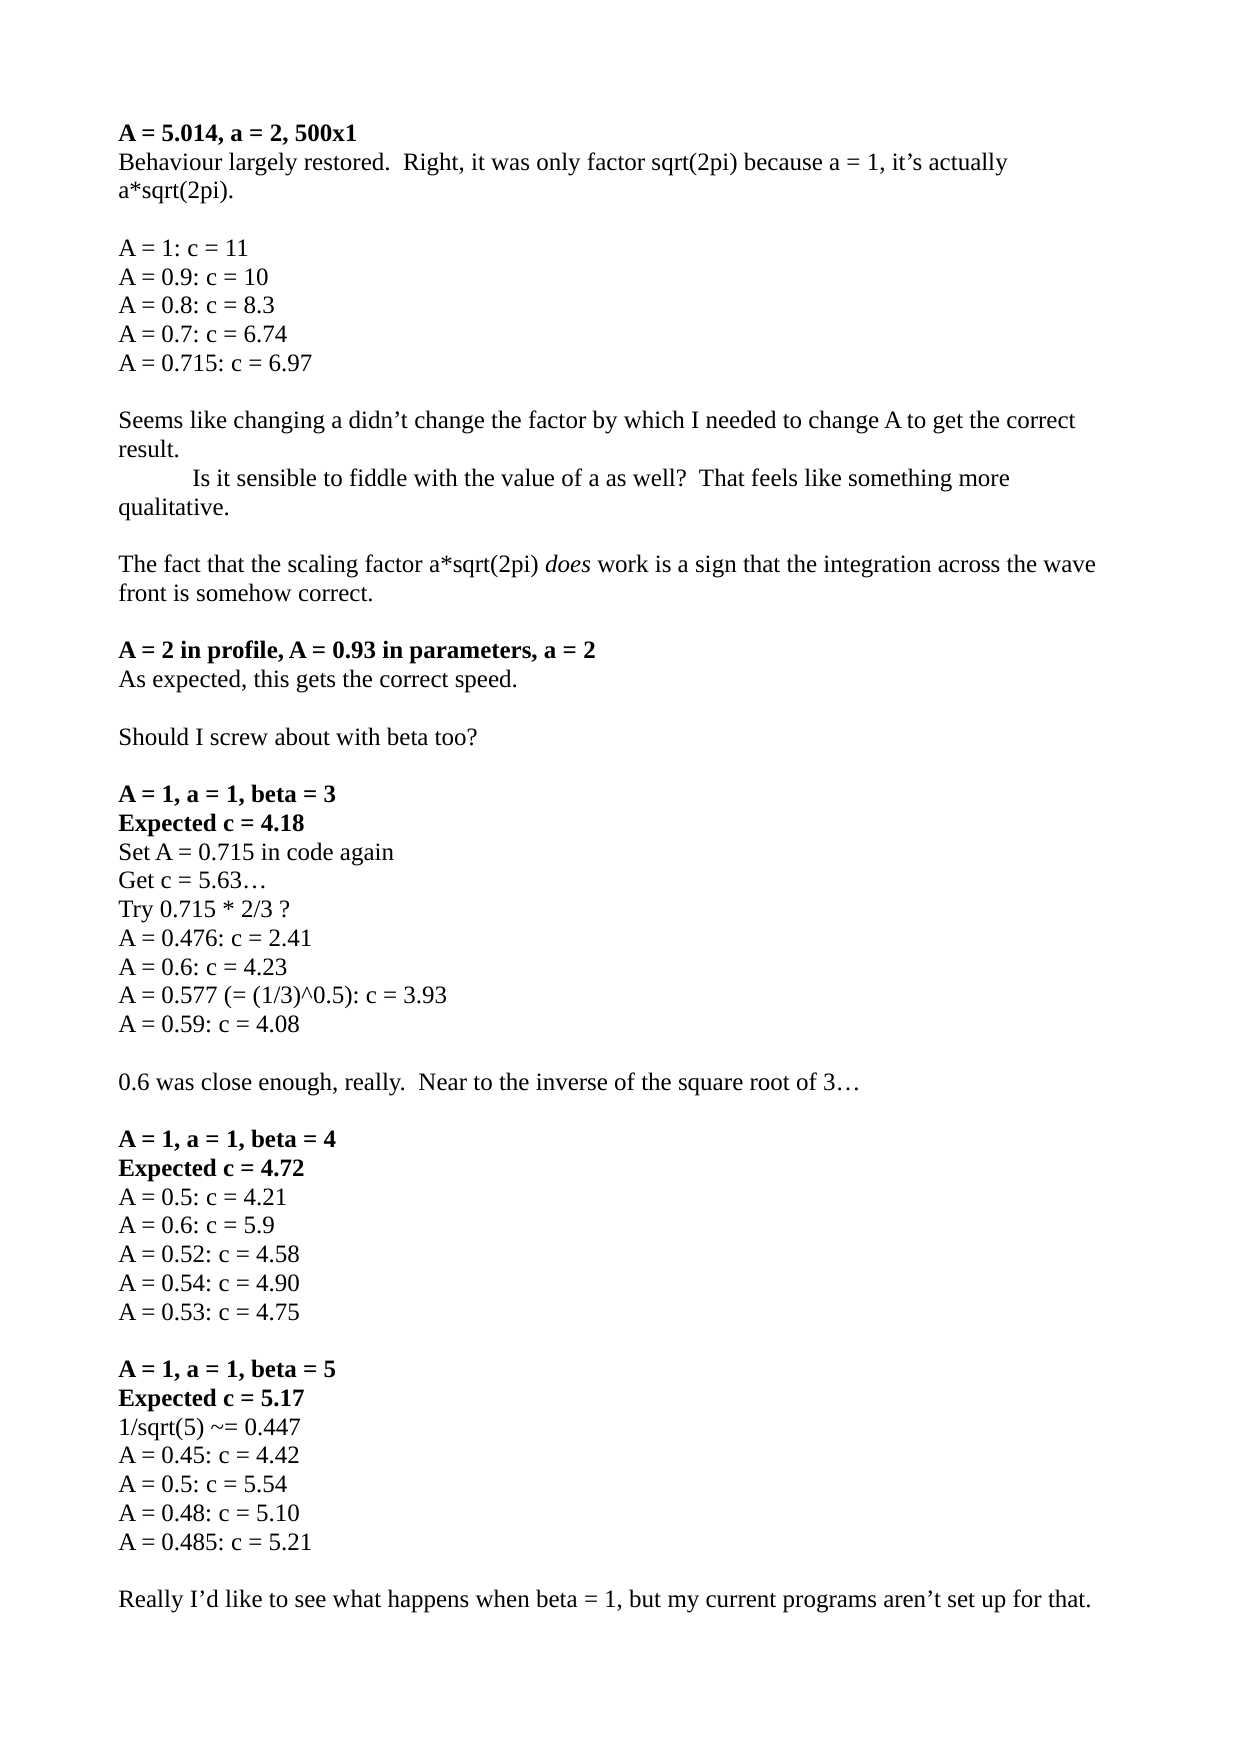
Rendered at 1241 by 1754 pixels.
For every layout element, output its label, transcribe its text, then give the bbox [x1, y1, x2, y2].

text Should I screw about with beta too? [118, 722, 1122, 751]
text Get c = 5.63… [118, 866, 1122, 894]
text A = 0.52: c = 4.58 [118, 1239, 1122, 1268]
text A = 0.9: c = 10 [118, 262, 1122, 291]
text A = 0.6: c = 4.23 [118, 952, 1122, 981]
text The fact that the scaling factor a*sqrt(2pi) does work is a sign that the integration across the wave front is somehow correct. [118, 549, 1122, 607]
text Expected c = 4.18 [118, 808, 1122, 837]
text A = 0.5: c = 4.21 [118, 1182, 1122, 1211]
text A = 0.8: c = 8.3 [118, 291, 1122, 319]
text Set A = 0.715 in code again [118, 837, 1122, 866]
text A = 0.485: c = 5.21 [118, 1527, 1122, 1556]
text A = 0.53: c = 4.75 [118, 1297, 1122, 1326]
text A = 0.59: c = 4.08 [118, 1009, 1122, 1038]
text Expected c = 5.17 [118, 1383, 1122, 1412]
text Is it sensible to fiddle with the value of a as well? That feels like something more qualitative. [118, 463, 1122, 521]
text A = 0.5: c = 5.54 [118, 1469, 1122, 1498]
text Try 0.715 * 2/3 ? [118, 894, 1122, 923]
text Seems like changing a didn’t change the factor by which I needed to change A to get the correct result. [118, 406, 1122, 463]
text A = 1, a = 1, beta = 5 [118, 1354, 1122, 1383]
text As expected, this gets the correct speed. [118, 664, 1122, 693]
text 0.6 was close enough, really. Near to the inverse of the square root of 3… [118, 1067, 1122, 1096]
text A = 0.476: c = 2.41 [118, 923, 1122, 952]
text A = 1, a = 1, beta = 3 [118, 779, 1122, 808]
text A = 0.6: c = 5.9 [118, 1211, 1122, 1239]
text Expected c = 4.72 [118, 1153, 1122, 1182]
text A = 0.577 (= (1/3)^0.5): c = 3.93 [118, 981, 1122, 1009]
text A = 0.715: c = 6.97 [118, 348, 1122, 377]
text Really I’d like to see what happens when beta = 1, but my current programs aren’t set up for that. [118, 1584, 1122, 1613]
text A = 0.7: c = 6.74 [118, 319, 1122, 348]
text A = 1, a = 1, beta = 4 [118, 1124, 1122, 1153]
text 1/sqrt(5) ~= 0.447 [118, 1412, 1122, 1441]
text A = 5.014, a = 2, 500x1 [118, 118, 1122, 147]
text A = 0.45: c = 4.42 [118, 1441, 1122, 1469]
text A = 0.54: c = 4.90 [118, 1268, 1122, 1297]
text A = 0.48: c = 5.10 [118, 1498, 1122, 1527]
text A = 2 in profile, A = 0.93 in parameters, a = 2 [118, 636, 1122, 664]
text A = 1: c = 11 [118, 233, 1122, 262]
text Behaviour largely restored. Right, it was only factor sqrt(2pi) because a = 1, it’s actually a*sqrt(2pi). [118, 147, 1122, 204]
